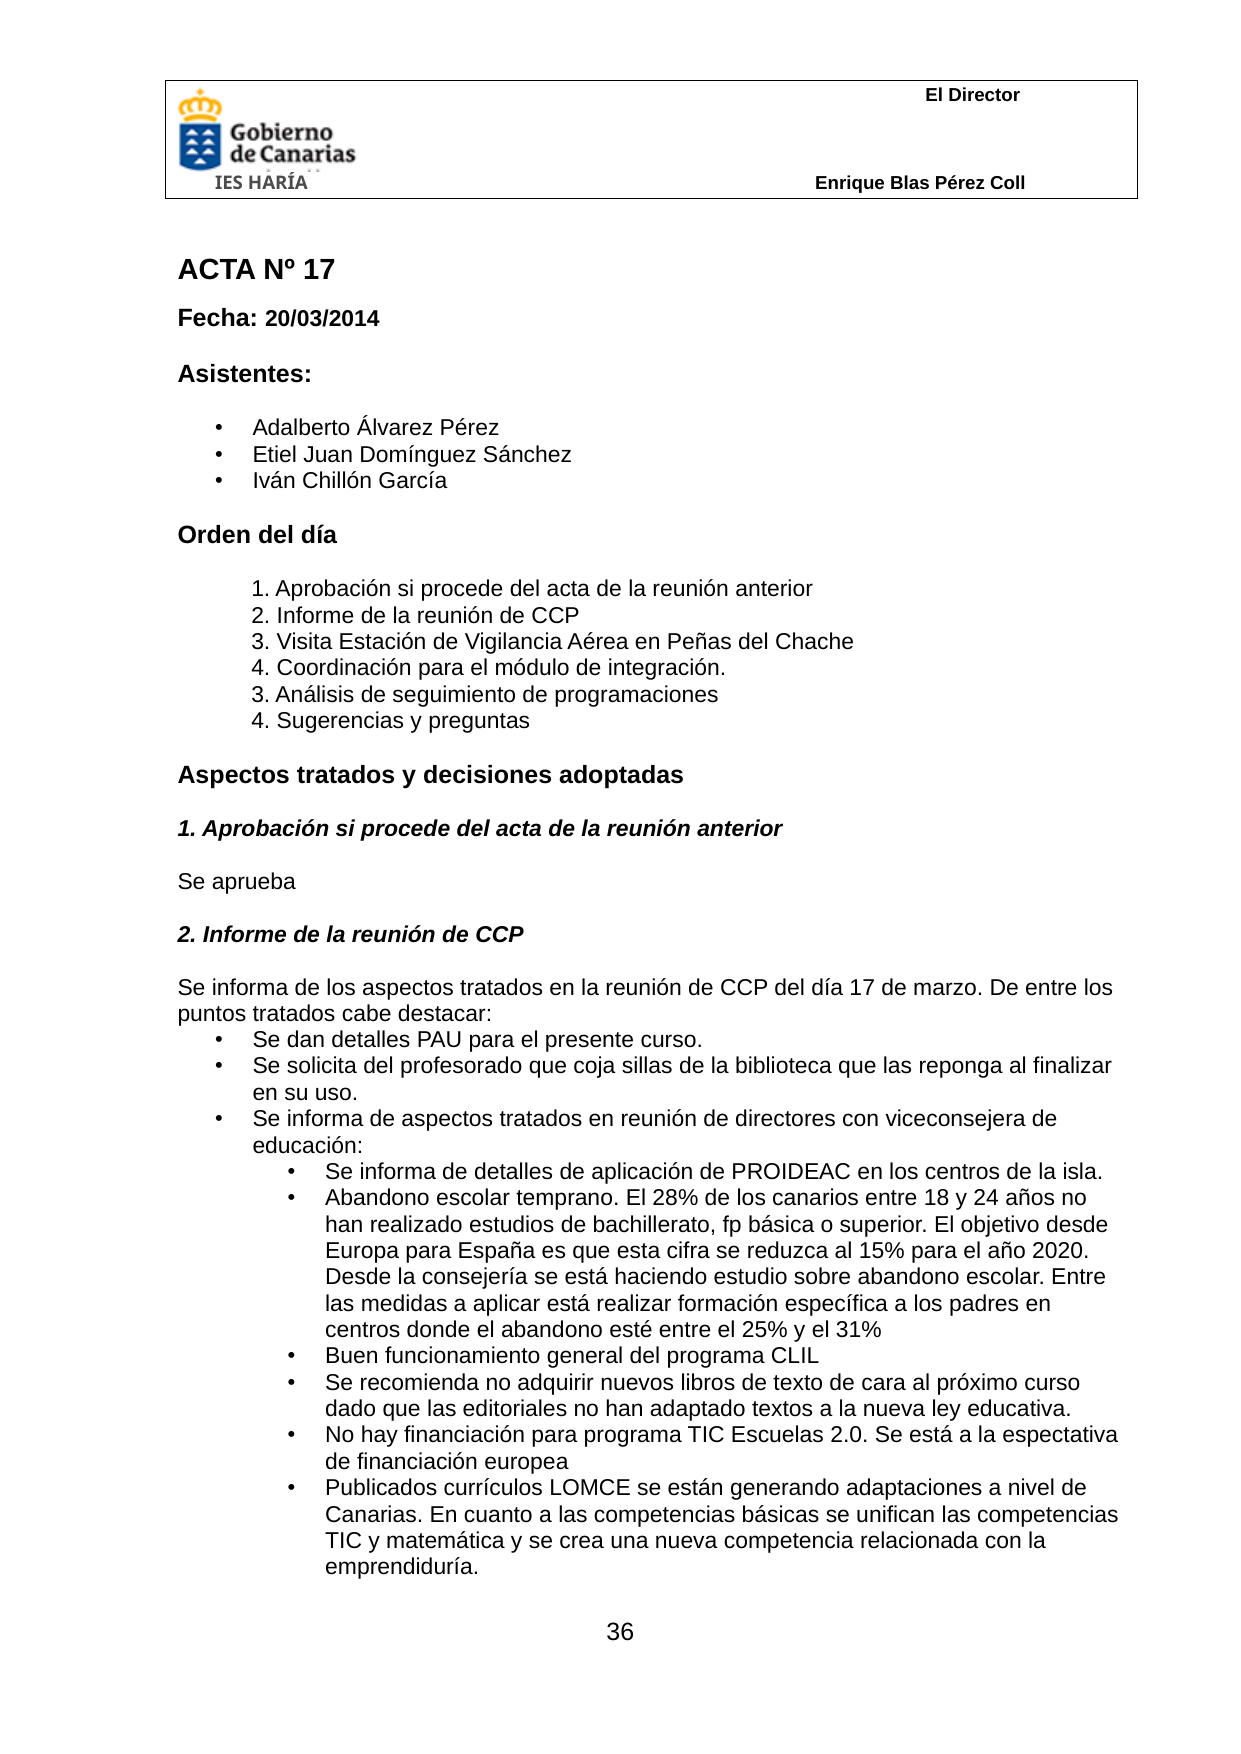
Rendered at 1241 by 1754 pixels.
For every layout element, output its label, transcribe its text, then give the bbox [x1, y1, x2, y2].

list Se dan detalles PAU para el presente curso. [215, 1026, 1122, 1052]
list Publicados currículos LOMCE se están generando adaptaciones a nivel de Canarias. En cuanto a las competencias básicas se unifican las competencias TIC y matemática y se crea una nueva competencia relacionada con la emprendiduría. [287, 1474, 1122, 1579]
list Iván Chillón García [215, 467, 1122, 493]
text Se aprueba [177, 868, 1122, 894]
list Se solicita del profesorado que coja sillas de la biblioteca que las reponga al finalizar en su uso. [215, 1052, 1122, 1105]
text Se informa de los aspectos tratados en la reunión de CCP del día 17 de marzo. De entre los puntos tratados cabe destacar: [177, 973, 1122, 1026]
subtitle ACTA Nº 17 [177, 252, 1122, 285]
list Buen funcionamiento general del programa CLIL [287, 1342, 1122, 1369]
subtitle Orden del día [177, 519, 1122, 548]
subtitle Aspectos tratados y decisiones adoptadas [177, 760, 1122, 788]
list Etiel Juan Domínguez Sánchez [215, 441, 1122, 467]
list No hay financiación para programa TIC Escuelas 2.0. Se está a la espectativa de financiación europea [287, 1421, 1122, 1474]
list Se informa de detalles de aplicación de PROIDEAC en los centros de la isla. [287, 1158, 1122, 1184]
list Abandono escolar temprano. El 28% de los canarios entre 18 y 24 años no han realizado estudios de bachillerato, fp básica o superior. El objetivo desde Europa para España es que esta cifra se reduzca al 15% para el año 2020. Desde la consejería se está haciendo estudio sobre abandono escolar. Entre las medidas a aplicar está realizar formación específica a los padres en centros donde el abandono esté entre el 25% y el 31% [287, 1184, 1122, 1342]
subtitle Fecha: 20/03/2014 [177, 303, 1122, 332]
text 3. Análisis de seguimiento de programaciones [251, 681, 1122, 707]
list Se informa de aspectos tratados en reunión de directores con viceconsejera de educación: [215, 1105, 1122, 1158]
subtitle Asistentes: [177, 358, 1122, 387]
text 2. Informe de la reunión de CCP [251, 602, 1122, 628]
text 1. Aprobación si procede del acta de la reunión anterior [251, 575, 1122, 602]
subtitle 1. Aprobación si procede del acta de la reunión anterior [177, 815, 1122, 842]
text 4. Sugerencias y preguntas [251, 707, 1122, 733]
text 4. Coordinación para el módulo de integración. [251, 654, 1122, 681]
subtitle 2. Informe de la reunión de CCP [177, 921, 1122, 947]
list Adalberto Álvarez Pérez [215, 414, 1122, 441]
list Se recomienda no adquirir nuevos libros de texto de cara al próximo curso dado que las editoriales no han adaptado textos a la nueva ley educativa. [287, 1369, 1122, 1421]
picture [173, 85, 359, 172]
text 3. Visita Estación de Vigilancia Aérea en Peñas del Chache [251, 628, 1122, 654]
